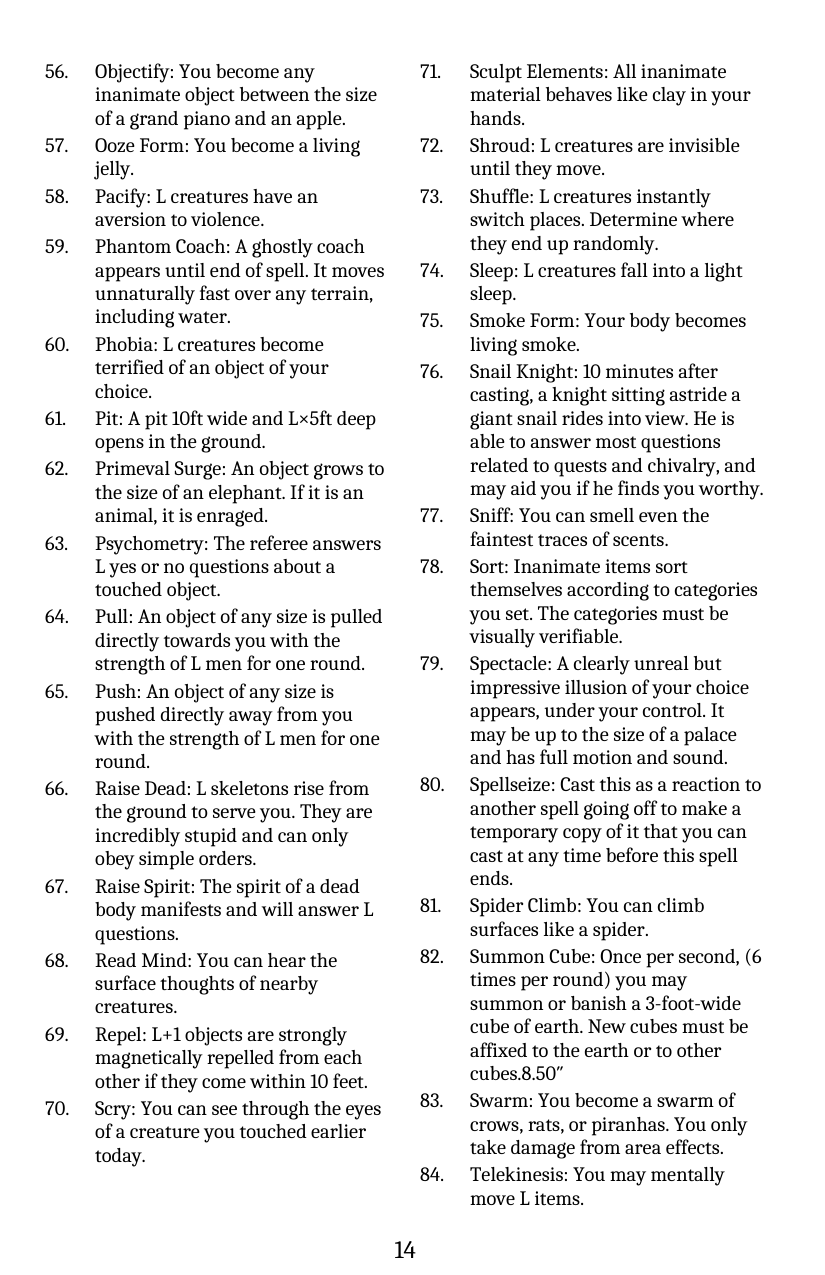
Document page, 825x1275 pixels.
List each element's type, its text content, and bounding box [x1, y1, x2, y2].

list Smoke Form: Your body becomes living smoke. [420, 309, 765, 356]
list Sniff: You can smell even the faintest traces of scents. [420, 504, 765, 551]
list Summon Cube: Once per second, (6 times per round) you may summon or banish a 3-foot-wide cube of earth. New cubes must be affixed to the earth or to other cubes.8.50″ [420, 945, 765, 1086]
list Sort: Inanimate items sort themselves according to categories you set. The categories must be visually verifiable. [420, 555, 765, 649]
list Pull: An object of any size is pulled directly towards you with the strength of L men for one round. [45, 606, 390, 676]
list Sleep: L creatures fall into a light sleep. [420, 259, 765, 306]
list Primeval Surge: An object grows to the size of an elephant. If it is an animal, it is enraged. [45, 457, 390, 528]
list Snail Knight: 10 minutes after casting, a knight sitting astride a giant snail rides into view. He is able to answer most questions related to quests and chivalry, and may aid you if he finds you worthy. [420, 360, 765, 501]
list Spellseize: Cast this as a reaction to another spell going off to make a temporary copy of it that you can cast at any time before this spell ends. [420, 773, 765, 891]
list Swarm: You become a swarm of crows, rats, or piranhas. You only take damage from area effects. [420, 1089, 765, 1160]
list Pit: A pit 10ft wide and L×5ft deep opens in the ground. [45, 407, 390, 454]
list Scry: You can see through the eyes of a creature you touched earlier today. [45, 1097, 390, 1167]
list Ooze Form: You become a living jelly. [45, 134, 390, 181]
list Repel: L+1 objects are strongly magnetically repelled from each other if they come within 10 feet. [45, 1023, 390, 1093]
list Raise Dead: L skeletons rise from the ground to serve you. They are incredibly stupid and can only obey simple orders. [45, 777, 390, 871]
list Push: An object of any size is pushed directly away from you with the strength of L men for one round. [45, 680, 390, 773]
list Raise Spirit: The spirit of a dead body manifests and will answer L questions. [45, 875, 390, 945]
list Phobia: L creatures become terrified of an object of your choice. [45, 333, 390, 403]
list Psychometry: The referee answers L yes or no questions about a touched object. [45, 532, 390, 602]
list Spectacle: A clearly unreal but impressive illusion of your choice appears, under your control. It may be up to the size of a palace and has full motion and sound. [420, 652, 765, 770]
list Read Mind: You can hear the surface thoughts of nearby creatures. [45, 949, 390, 1019]
list Telekinesis: You may mentally move L items. [420, 1163, 765, 1210]
list Shroud: L creatures are invisible until they move. [420, 134, 765, 181]
list Shuffle: L creatures instantly switch places. Determine where they end up randomly. [420, 185, 765, 255]
list Spider Climb: You can climb surfaces like a spider. [420, 894, 765, 941]
list Sculpt Elements: All inanimate material behaves like clay in your hands. [420, 60, 765, 130]
list Objectify: You become any inanimate object between the size of a grand piano and an apple. [45, 60, 390, 130]
list Pacify: L creatures have an aversion to violence. [45, 185, 390, 232]
list Phantom Coach: A ghostly coach appears until end of spell. It moves unnaturally fast over any terrain, including water. [45, 235, 390, 329]
